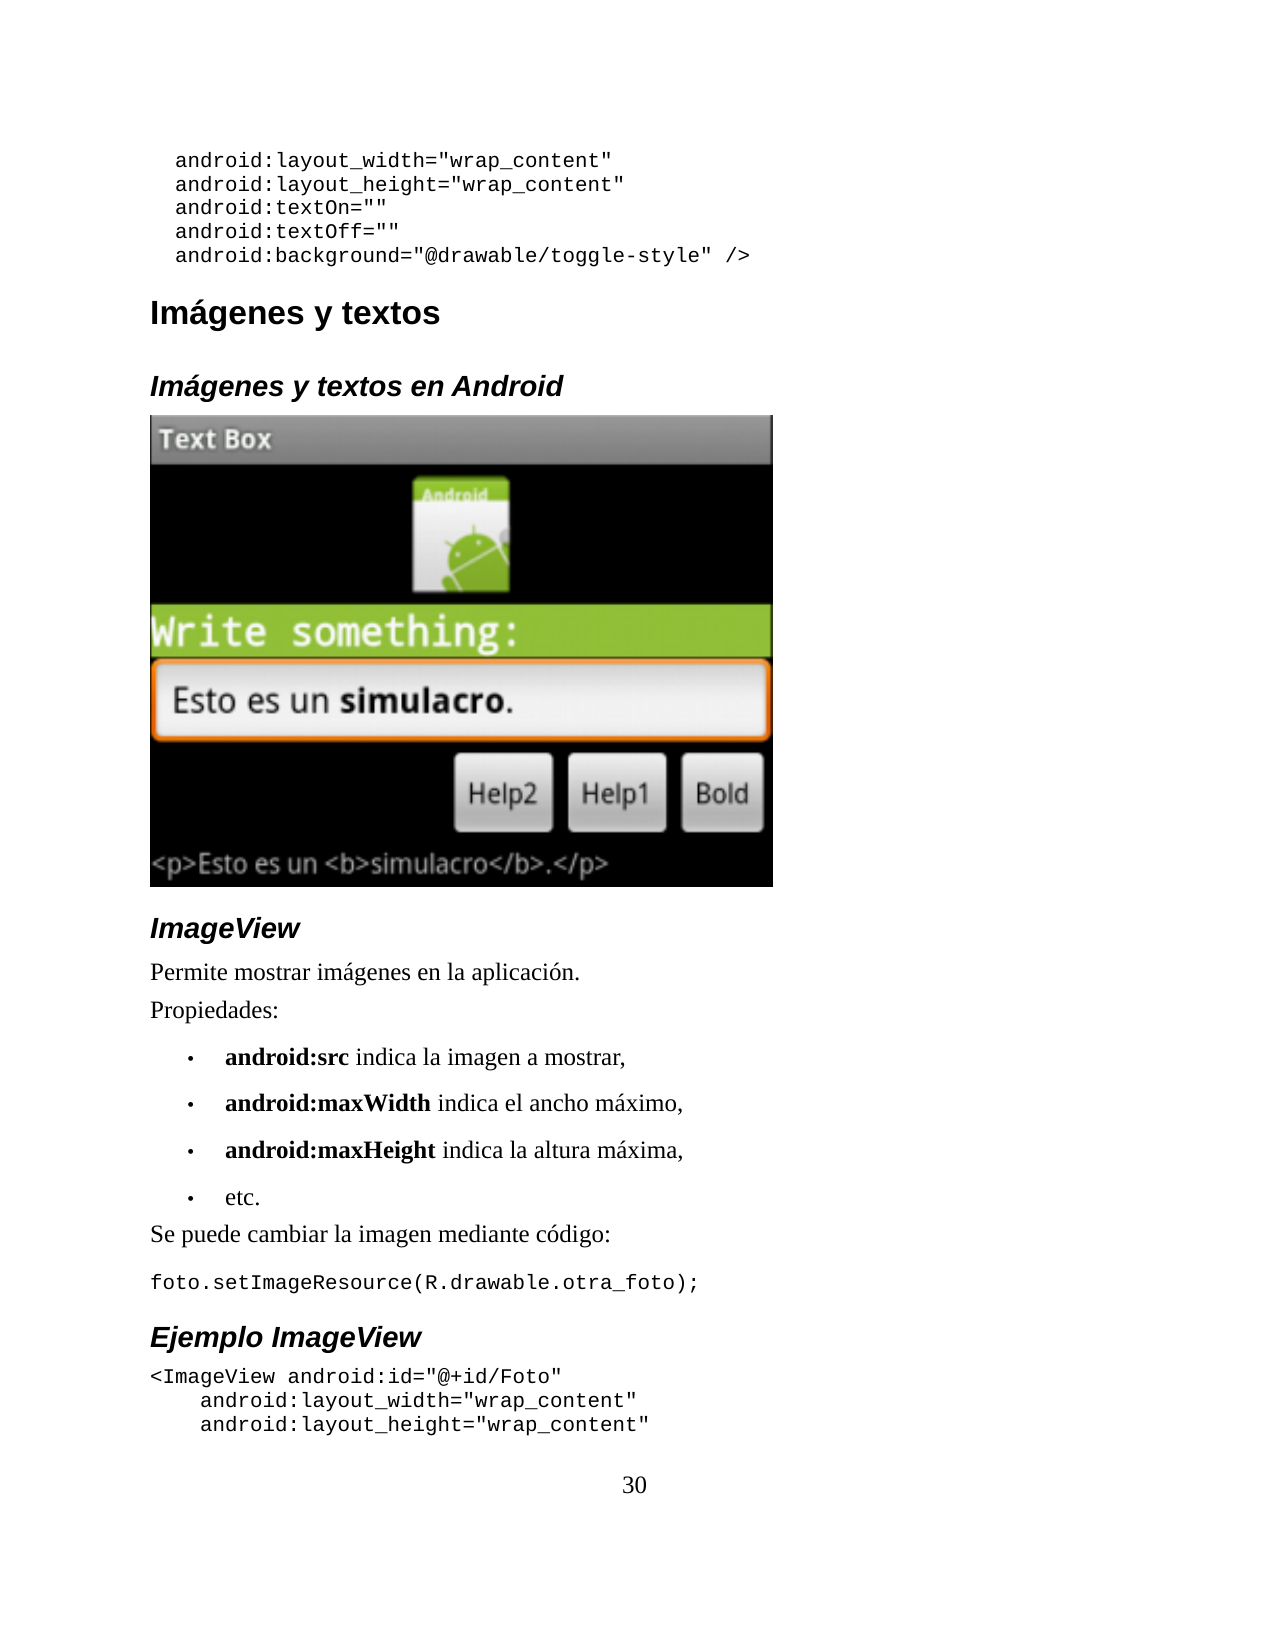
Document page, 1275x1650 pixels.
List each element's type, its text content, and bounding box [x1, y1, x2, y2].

subtitle Imágenes y textos en Android [150, 369, 1125, 403]
text foto.setImageResource(R.drawable.otra_foto); [150, 1272, 1125, 1295]
text android:layout_width="wrap_content" [150, 1390, 1125, 1414]
text android:background="@drawable/toggle-style" /> [150, 244, 1125, 268]
text android:layout_width="wrap_content" [150, 150, 1125, 174]
picture [150, 415, 773, 887]
text android:layout_height="wrap_content" [150, 174, 1125, 197]
subtitle Ejemplo ImageView [150, 1320, 1125, 1354]
text android:textOff="" [150, 221, 1125, 244]
list android:maxHeight indica la altura máxima, [187, 1135, 1125, 1164]
subtitle Imágenes y textos [150, 293, 1125, 332]
list etc. [187, 1182, 1125, 1210]
text android:layout_height="wrap_content" [150, 1414, 1125, 1437]
text <ImageView android:id="@+id/Foto" [150, 1366, 1125, 1390]
text android:textOn="" [150, 197, 1125, 221]
text Propiedades: [150, 995, 1125, 1024]
list android:maxWidth indica el ancho máximo, [187, 1088, 1125, 1117]
list android:src indica la imagen a mostrar, [187, 1042, 1125, 1070]
subtitle ImageView [150, 911, 1125, 945]
text Se puede cambiar la imagen mediante código: [150, 1219, 1125, 1248]
text Permite mostrar imágenes en la aplicación. [150, 957, 1125, 986]
